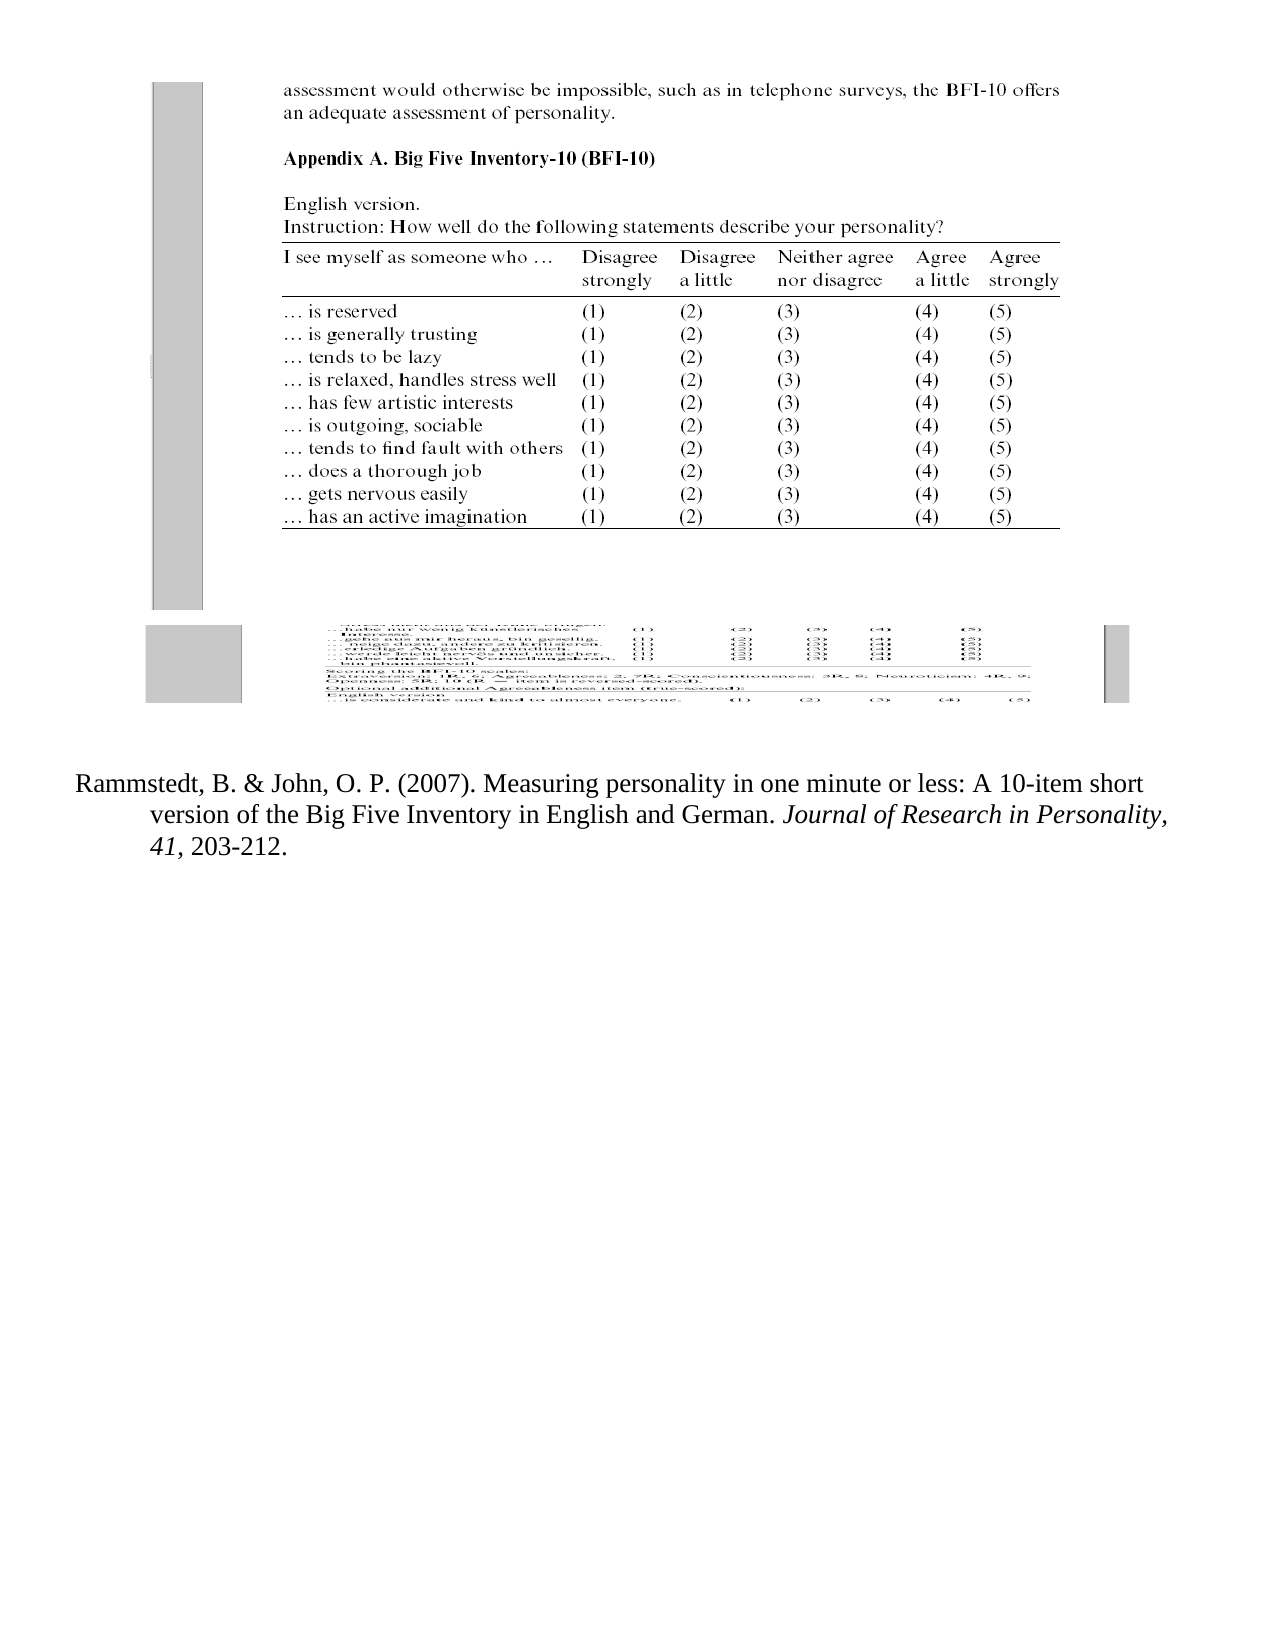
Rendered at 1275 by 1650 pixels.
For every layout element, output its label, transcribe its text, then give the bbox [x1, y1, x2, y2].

text Rammstedt, B. & John, O. P. (2007). Measuring personality in one minute or less: A 10-item short version of the Big Five Inventory in English and German. Journal of Research in Personality, 41, 203-212. [75, 767, 1200, 861]
picture [150, 82, 1125, 610]
picture [145, 625, 1130, 703]
